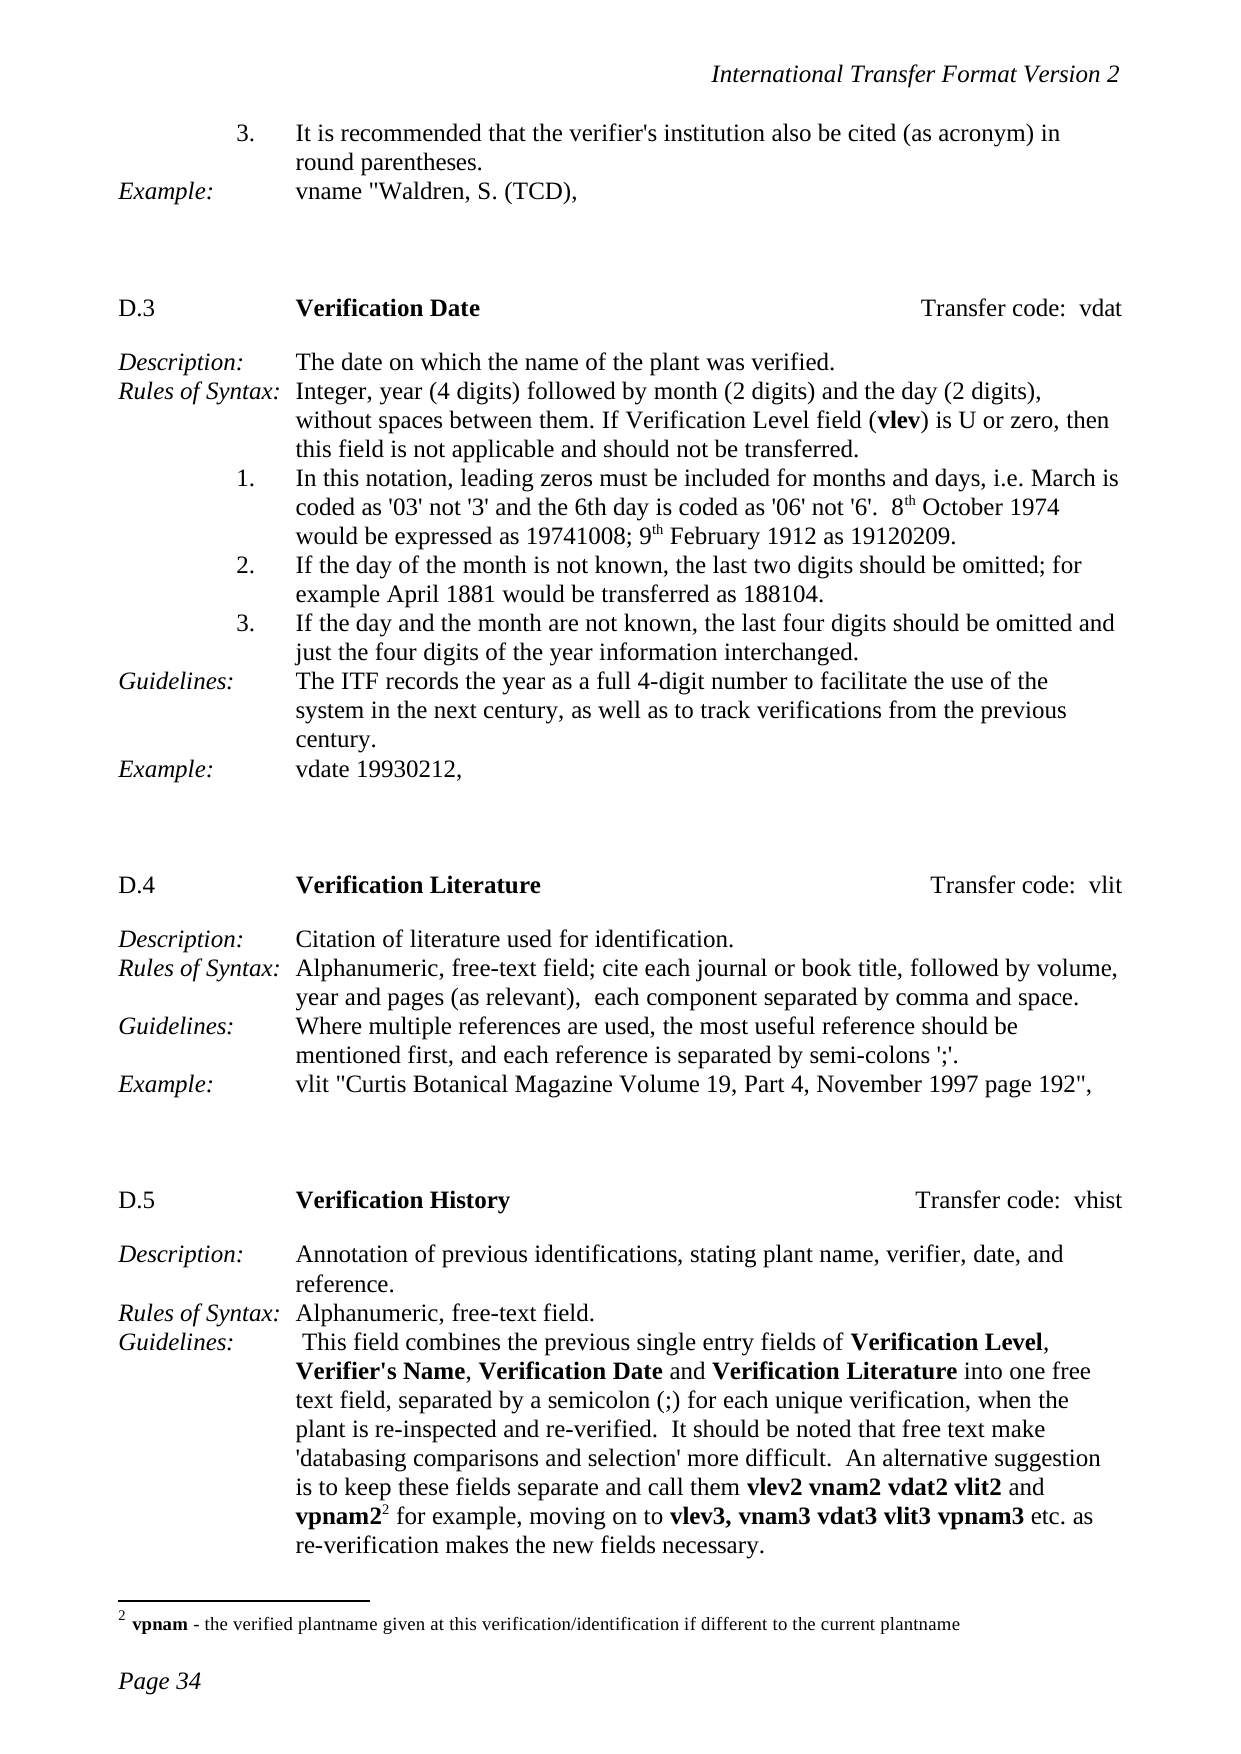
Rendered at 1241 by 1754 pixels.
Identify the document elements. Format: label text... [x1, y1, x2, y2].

text 3. If the day and the month are not known, the last four digits should be omitted and just the four digits of the year information interchanged. [236, 608, 1122, 666]
text Description: Citation of literature used for identification. [118, 924, 1122, 953]
text D.4 Verification Literature Transfer code: vlit [118, 870, 1122, 899]
text 2. If the day of the month is not known, the last two digits should be omitted; for example April 1881 would be transferred as 188104. [236, 550, 1122, 608]
text Guidelines: Where multiple references are used, the most useful reference should be mentioned first, and each reference is separated by semi-colons ';'. [118, 1011, 1122, 1069]
text Rules of Syntax: Alphanumeric, free-text field. [118, 1297, 1122, 1327]
text Example: vdate 19930212, [118, 753, 1122, 782]
text Example: vlit "Curtis Botanical Magazine Volume 19, Part 4, November 1997 page 192", [118, 1069, 1122, 1098]
text Rules of Syntax: Alphanumeric, free-text field; cite each journal or book title, followed by volume, year and pages (as relevant), each component separated by comma and space. [118, 953, 1122, 1011]
text Guidelines: This field combines the previous single entry fields of Verification Level, Verifier's Name, Verification Date and Verification Literature into one free text field, separated by a semicolon (;) for each unique verification, when the plant is re-inspected and re-verified. It should be noted that free text make 'databasing comparisons and selection' more difficult. An alternative suggestion is to keep these fields separate and call them vlev2 vnam2 vdat2 vlit2 and vpnam2 for example, moving on to vlev3, vnam3 vdat3 vlit3 vpnam3 etc. as re-verification makes the new fields necessary. [118, 1327, 1122, 1559]
text D.3 Verification Date Transfer code: vdat [118, 292, 1122, 322]
text vpnam - the verified plantname given at this verification/identification if different to the current plantname [118, 1607, 1122, 1636]
text Rules of Syntax: Integer, year (4 digits) followed by month (2 digits) and the day (2 digits), without spaces between them. If Verification Level field (vlev) is U or zero, then this field is not applicable and should not be transferred. [118, 376, 1122, 463]
text Example: vname "Waldren, S. (TCD), [118, 176, 1122, 205]
text Description: Annotation of previous identifications, stating plant name, verifier, date, and reference. [118, 1239, 1122, 1297]
text Guidelines: The ITF records the year as a full 4-digit number to facilitate the use of the system in the next century, as well as to track verifications from the previous century. [118, 666, 1122, 753]
text D.5 Verification History Transfer code: vhist [118, 1185, 1122, 1214]
text Description: The date on which the name of the plant was verified. [118, 347, 1122, 376]
text 3. It is recommended that the verifier's institution also be cited (as acronym) in round parentheses. [236, 118, 1122, 176]
text 1. In this notation, leading zeros must be included for months and days, i.e. March is coded as '03' not '3' and the 6th day is coded as '06' not '6'. 8th October 1974 would be expressed as 19741008; 9th February 1912 as 19120209. [236, 463, 1122, 550]
